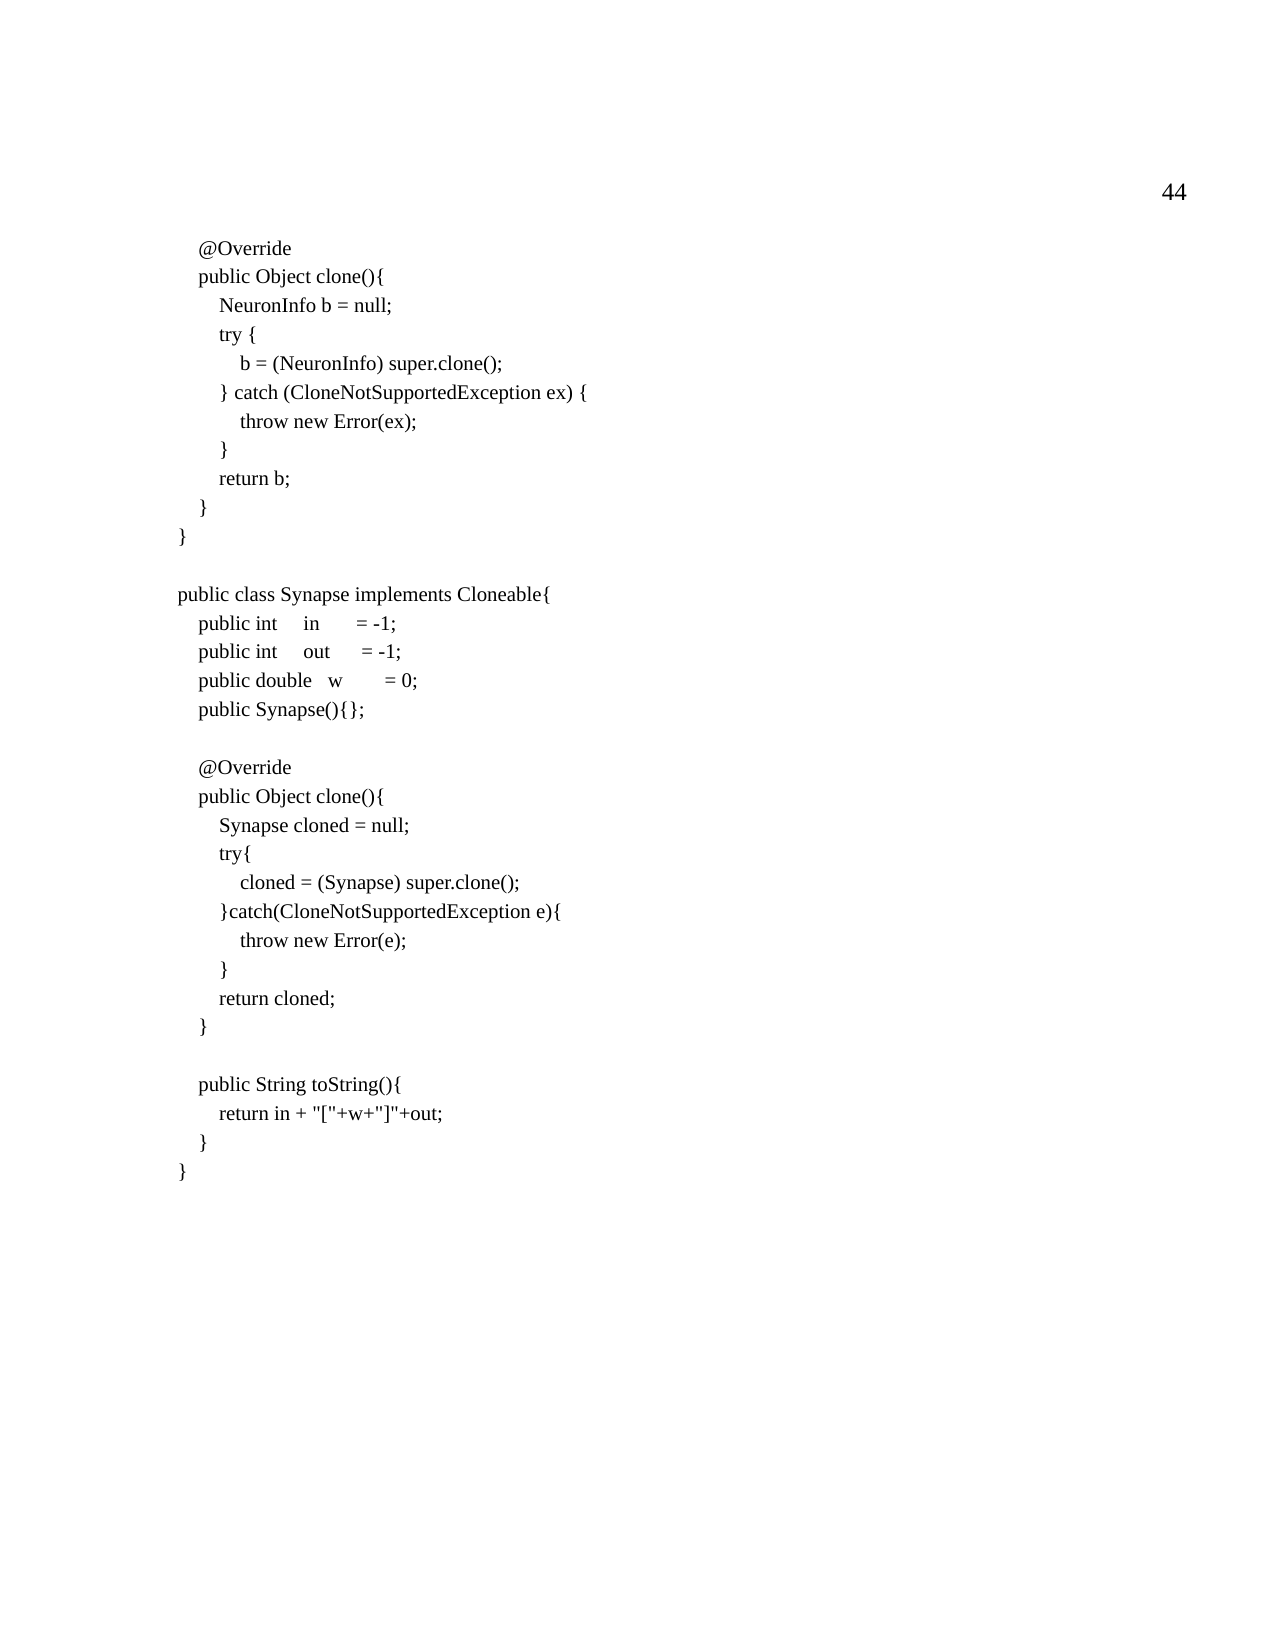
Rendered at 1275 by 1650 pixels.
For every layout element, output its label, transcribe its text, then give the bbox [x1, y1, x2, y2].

text } [177, 1130, 1186, 1154]
text } [177, 1159, 1186, 1183]
text return cloned; [177, 986, 1186, 1010]
text public String toString(){ [177, 1072, 1186, 1096]
text Synapse cloned = null; [177, 812, 1186, 837]
text public int in = -1; [177, 611, 1186, 634]
text try { [177, 322, 1186, 346]
text return b; [177, 466, 1186, 490]
text try{ [177, 841, 1186, 865]
text public double w = 0; [177, 668, 1186, 692]
text @Override [177, 235, 1186, 259]
text } [177, 524, 1186, 548]
text return in + "["+w+"]"+out; [177, 1101, 1186, 1125]
text @Override [177, 755, 1186, 779]
text } catch (CloneNotSupportedException ex) { [177, 380, 1186, 404]
text } [177, 957, 1186, 981]
text cloned = (Synapse) super.clone(); [177, 870, 1186, 894]
text throw new Error(ex); [177, 408, 1186, 433]
text public Object clone(){ [177, 784, 1186, 808]
text NeuronInfo b = null; [177, 293, 1186, 317]
text throw new Error(e); [177, 928, 1186, 952]
text } [177, 495, 1186, 519]
text public int out = -1; [177, 639, 1186, 663]
text public class Synapse implements Cloneable{ [177, 582, 1186, 606]
text } [177, 1014, 1186, 1038]
text public Synapse(){}; [177, 697, 1186, 721]
text b = (NeuronInfo) super.clone(); [177, 351, 1186, 375]
text } [177, 437, 1186, 461]
text public Object clone(){ [177, 264, 1186, 288]
text }catch(CloneNotSupportedException e){ [177, 899, 1186, 923]
